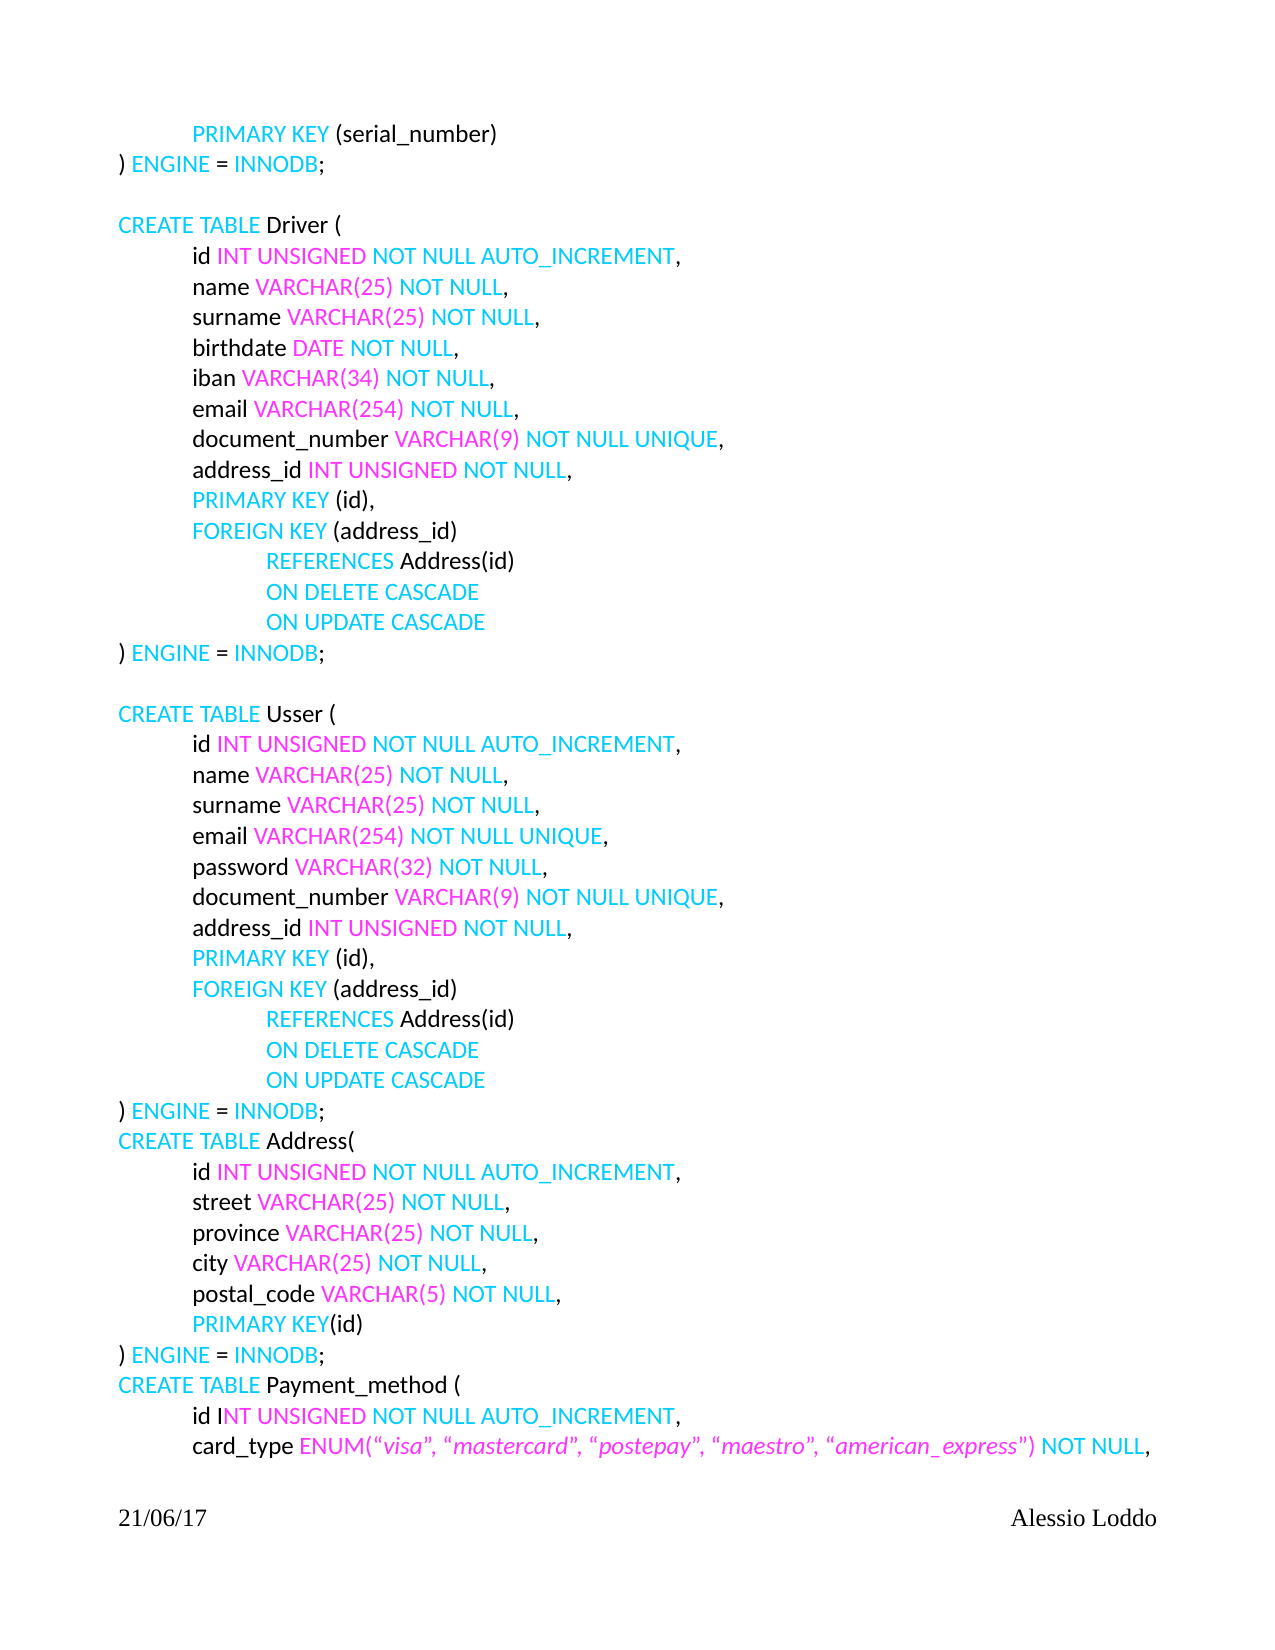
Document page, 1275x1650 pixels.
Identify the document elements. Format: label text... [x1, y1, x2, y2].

text surname VARCHAR(25) NOT NULL, [118, 789, 1157, 820]
text CREATE TABLE Driver ( [118, 210, 1157, 240]
text name VARCHAR(25) NOT NULL, [118, 759, 1157, 789]
text ) ENGINE = INNODB; [118, 637, 1157, 667]
text REFERENCES Address(id) [118, 1003, 1157, 1034]
text address_id INT UNSIGNED NOT NULL, [118, 454, 1157, 484]
text birthdate DATE NOT NULL, [118, 332, 1157, 362]
text FOREIGN KEY (address_id) [118, 973, 1157, 1003]
text ) ENGINE = INNODB; [118, 1339, 1157, 1369]
text PRIMARY KEY (serial_number) [118, 118, 1157, 149]
text id INT UNSIGNED NOT NULL AUTO_INCREMENT, [118, 1400, 1157, 1431]
text email VARCHAR(254) NOT NULL, [118, 393, 1157, 423]
text iban VARCHAR(34) NOT NULL, [118, 362, 1157, 393]
text CREATE TABLE Usser ( [118, 698, 1157, 728]
text document_number VARCHAR(9) NOT NULL UNIQUE, [118, 423, 1157, 454]
text street VARCHAR(25) NOT NULL, [118, 1186, 1157, 1217]
text ) ENGINE = INNODB; [118, 1095, 1157, 1125]
text name VARCHAR(25) NOT NULL, [118, 271, 1157, 301]
text PRIMARY KEY (id), [118, 484, 1157, 515]
text PRIMARY KEY (id), [118, 942, 1157, 973]
text document_number VARCHAR(9) NOT NULL UNIQUE, [118, 881, 1157, 912]
text password VARCHAR(32) NOT NULL, [118, 851, 1157, 881]
text ON UPDATE CASCADE [118, 606, 1157, 637]
text REFERENCES Address(id) [118, 545, 1157, 576]
text ON DELETE CASCADE [118, 576, 1157, 606]
text CREATE TABLE Address( [118, 1125, 1157, 1156]
text province VARCHAR(25) NOT NULL, [118, 1217, 1157, 1247]
text card_type ENUM(“visa”, “mastercard”, “postepay”, “maestro”, “american_express”) NOT NULL, [118, 1431, 1157, 1461]
text PRIMARY KEY(id) [118, 1308, 1157, 1339]
text surname VARCHAR(25) NOT NULL, [118, 301, 1157, 332]
text ) ENGINE = INNODB; [118, 149, 1157, 179]
text ON DELETE CASCADE [118, 1034, 1157, 1064]
text CREATE TABLE Payment_method ( [118, 1369, 1157, 1400]
text FOREIGN KEY (address_id) [118, 515, 1157, 545]
text city VARCHAR(25) NOT NULL, [118, 1247, 1157, 1278]
text id INT UNSIGNED NOT NULL AUTO_INCREMENT, [118, 240, 1157, 271]
text id INT UNSIGNED NOT NULL AUTO_INCREMENT, [118, 1156, 1157, 1186]
text address_id INT UNSIGNED NOT NULL, [118, 912, 1157, 942]
text id INT UNSIGNED NOT NULL AUTO_INCREMENT, [118, 728, 1157, 759]
text postal_code VARCHAR(5) NOT NULL, [118, 1278, 1157, 1308]
text email VARCHAR(254) NOT NULL UNIQUE, [118, 820, 1157, 851]
text ON UPDATE CASCADE [118, 1064, 1157, 1095]
